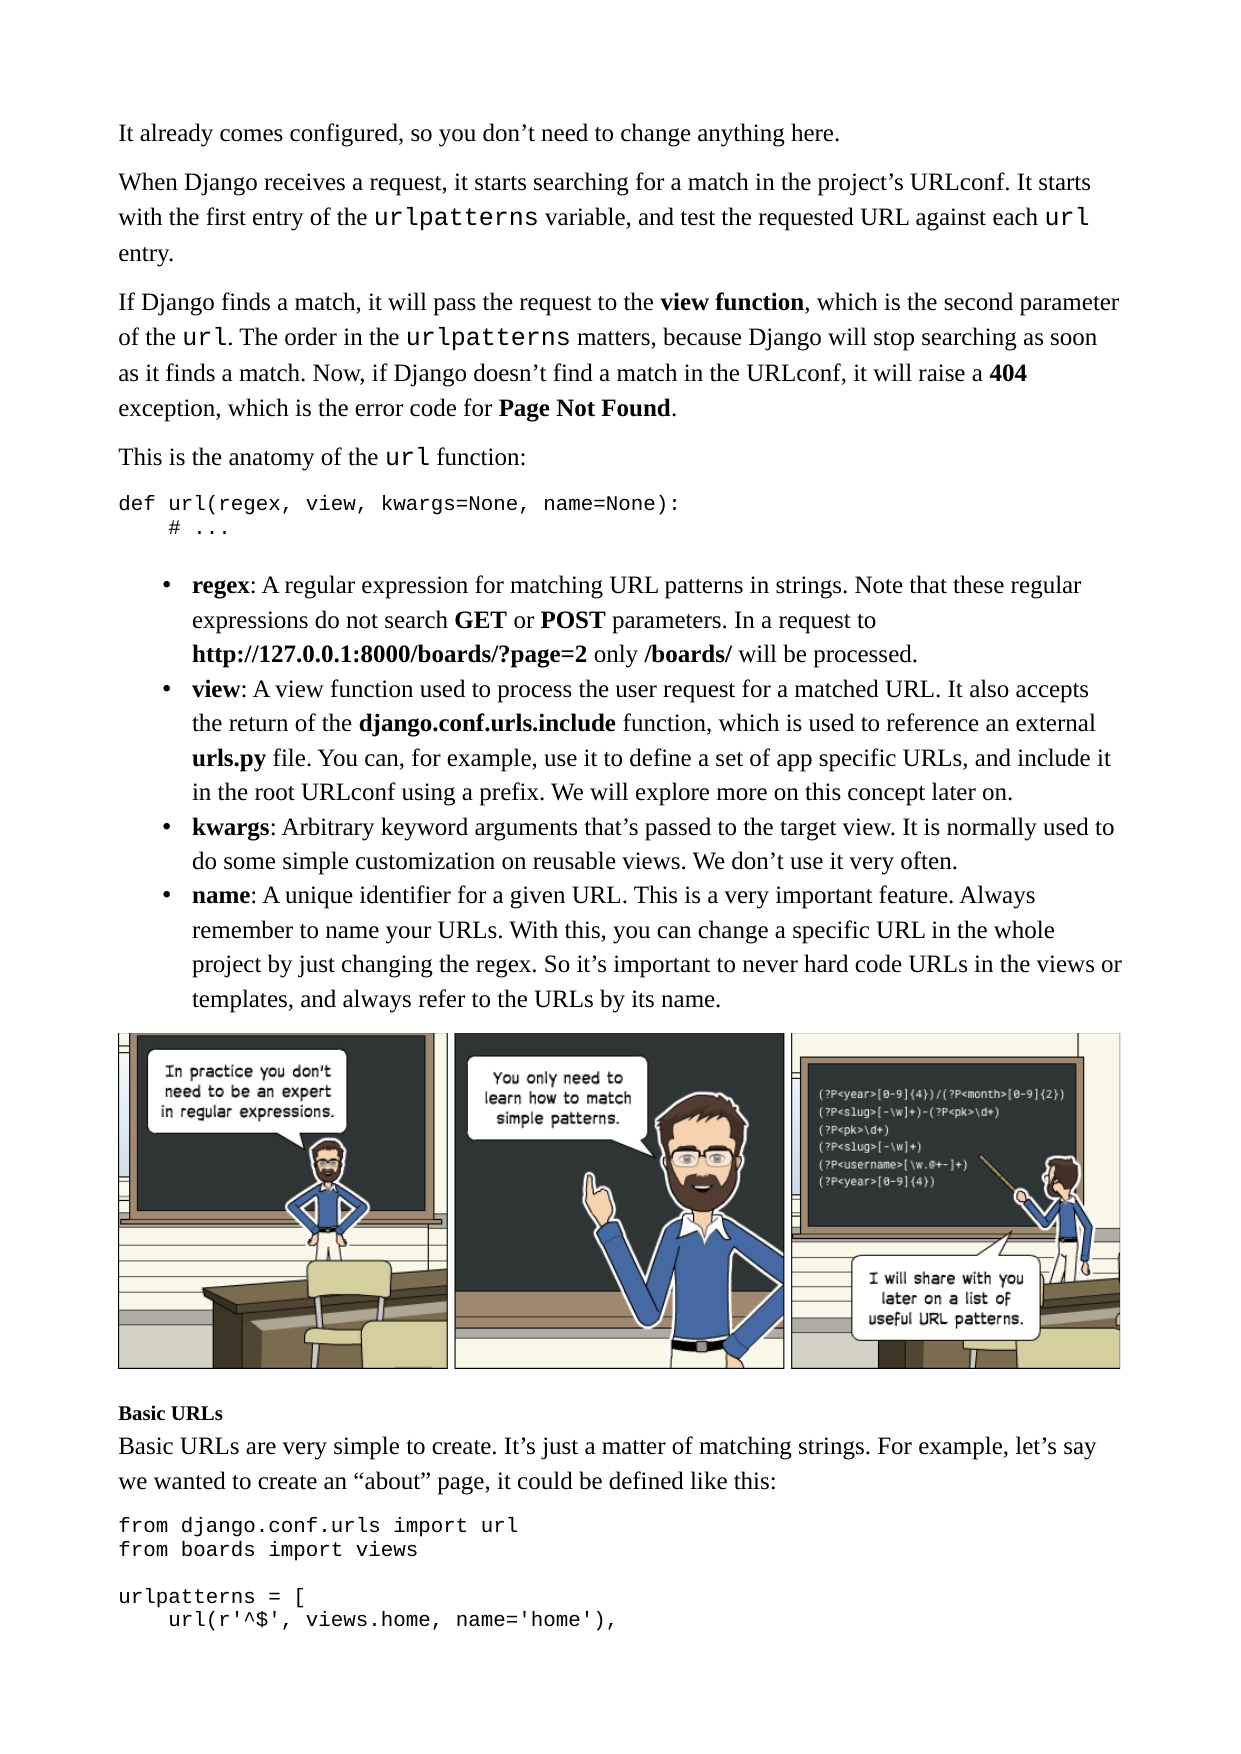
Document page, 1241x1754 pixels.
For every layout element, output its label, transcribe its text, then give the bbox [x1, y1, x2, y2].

text url(r'^$', views.home, name='home'), [118, 1609, 1122, 1633]
text If Django finds a match, it will pass the request to the view function, which is the second parameter of the url. The order in the urlpatterns matters, because Django will stop searching as soon as it finds a match. Now, if Django doesn’t find a match in the URLconf, it will raise a 404 exception, which is the error code for Page Not Found. [118, 287, 1122, 422]
text def url(regex, view, kwargs=None, name=None): [118, 493, 1122, 517]
text It already comes configured, so you don’t need to change anything here. [118, 118, 1122, 147]
list name: A unique identifier for a given URL. This is a very important feature. Always remember to name your URLs. With this, you can change a specific URL in the whole project by just changing the regex. So it’s important to never hard code URLs in the views or templates, and always refer to the URLs by its name. [162, 881, 1122, 1013]
text Basic URLs are very simple to create. It’s just a matter of matching strings. For example, let’s say we wanted to create an “about” page, it could be defined like this: [118, 1431, 1122, 1494]
text # ... [118, 517, 1122, 541]
text When Django receives a request, it starts searching for a match in the project’s URLconf. It starts with the first entry of the urlpatterns variable, and test the requested URL against each url entry. [118, 167, 1122, 267]
text urlpatterns = [ [118, 1586, 1122, 1609]
list view: A view function used to process the user request for a matched URL. It also accepts the return of the django.conf.urls.include function, which is used to reference an external urls.py file. You can, for example, use it to define a set of app specific URLs, and include it in the root URLconf using a prefix. We will explore more on this concept later on. [162, 674, 1122, 806]
text This is the anatomy of the url function: [118, 442, 1122, 473]
text from django.conf.urls import url [118, 1515, 1122, 1538]
subtitle Basic URLs [118, 1401, 1122, 1425]
list kwargs: Arbitrary keyword arguments that’s passed to the target view. It is normally used to do some simple customization on reusable views. We don’t use it very often. [162, 812, 1122, 875]
list regex: A regular expression for matching URL patterns in strings. Note that these regular expressions do not search GET or POST parameters. In a request to http://127.0.0.1:8000/boards/?page=2 only /boards/ will be processed. [162, 570, 1122, 668]
picture [118, 1033, 1121, 1369]
text from boards import views [118, 1538, 1122, 1562]
